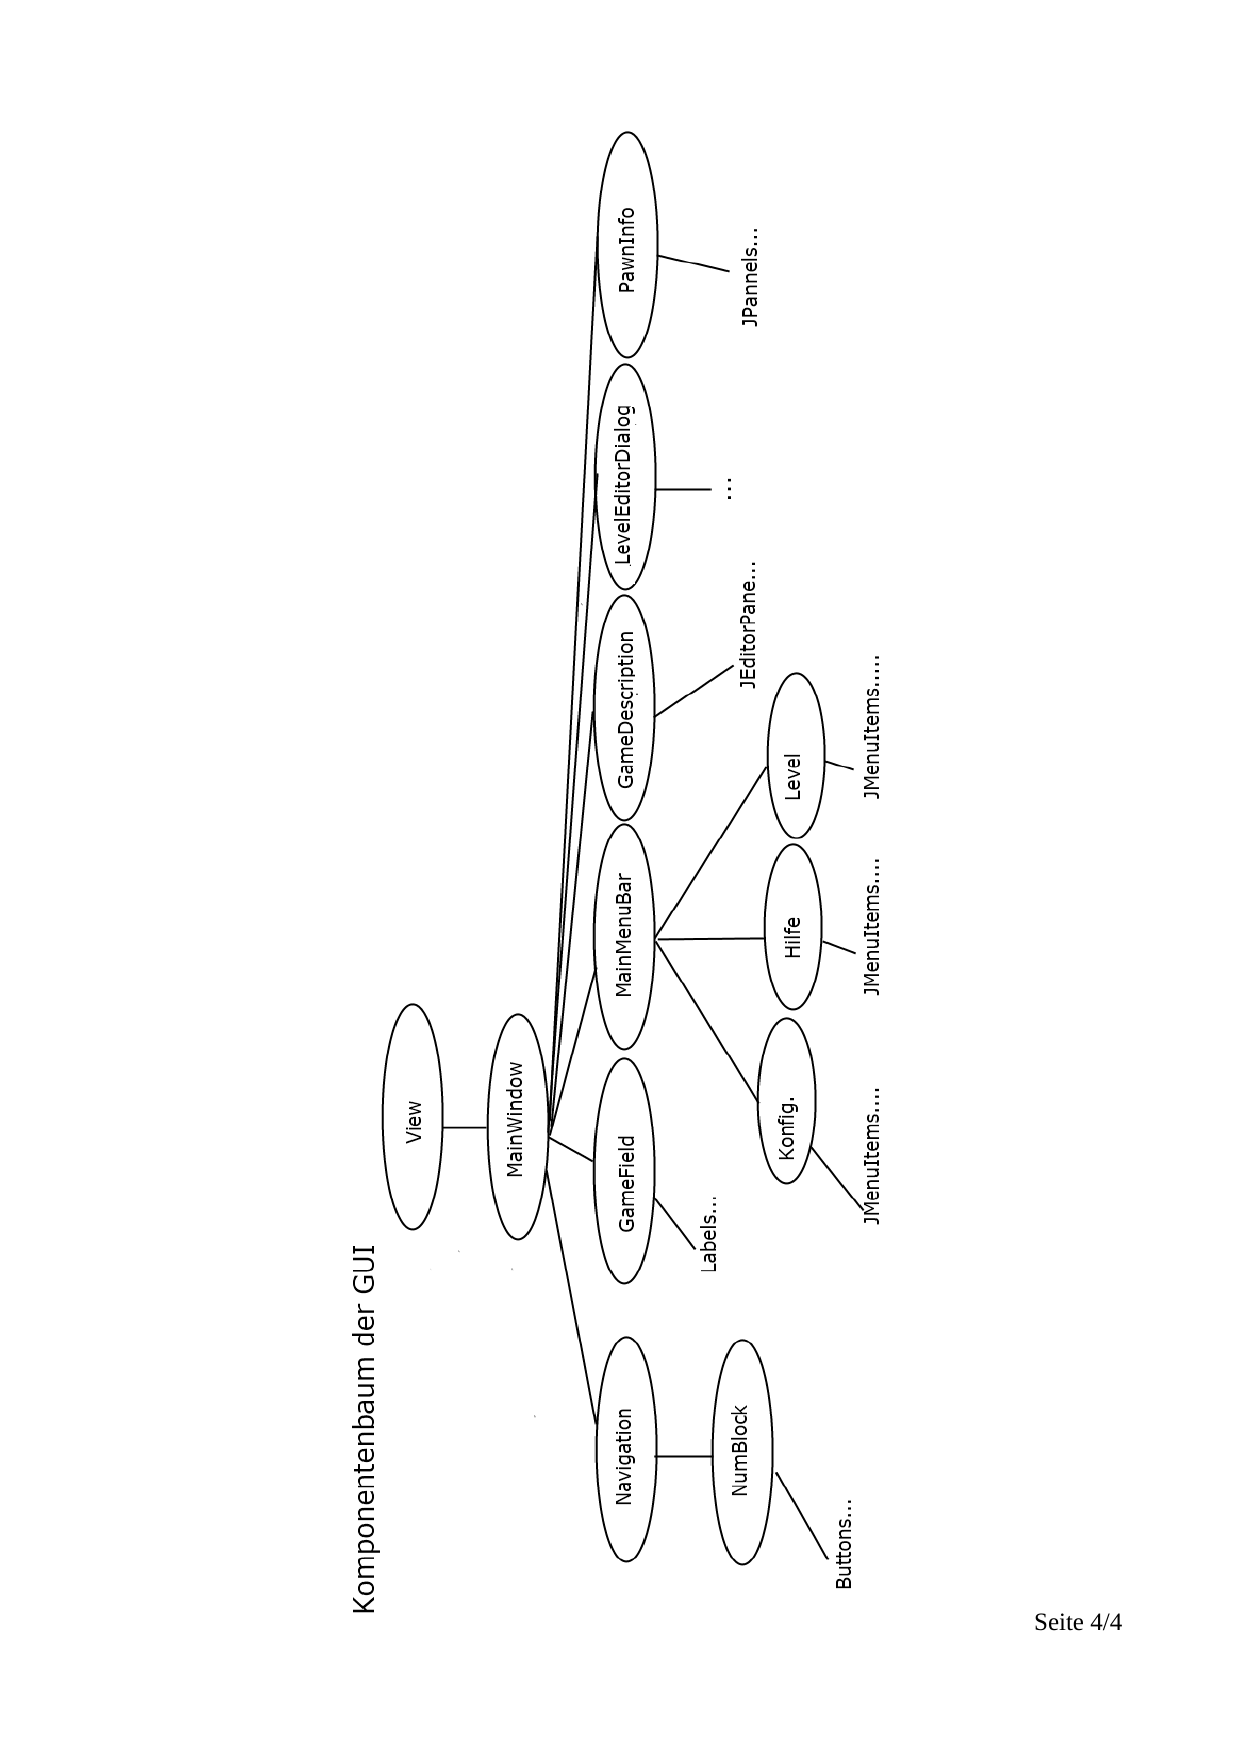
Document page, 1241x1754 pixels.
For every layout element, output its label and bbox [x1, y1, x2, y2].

picture [330, 118, 910, 1631]
